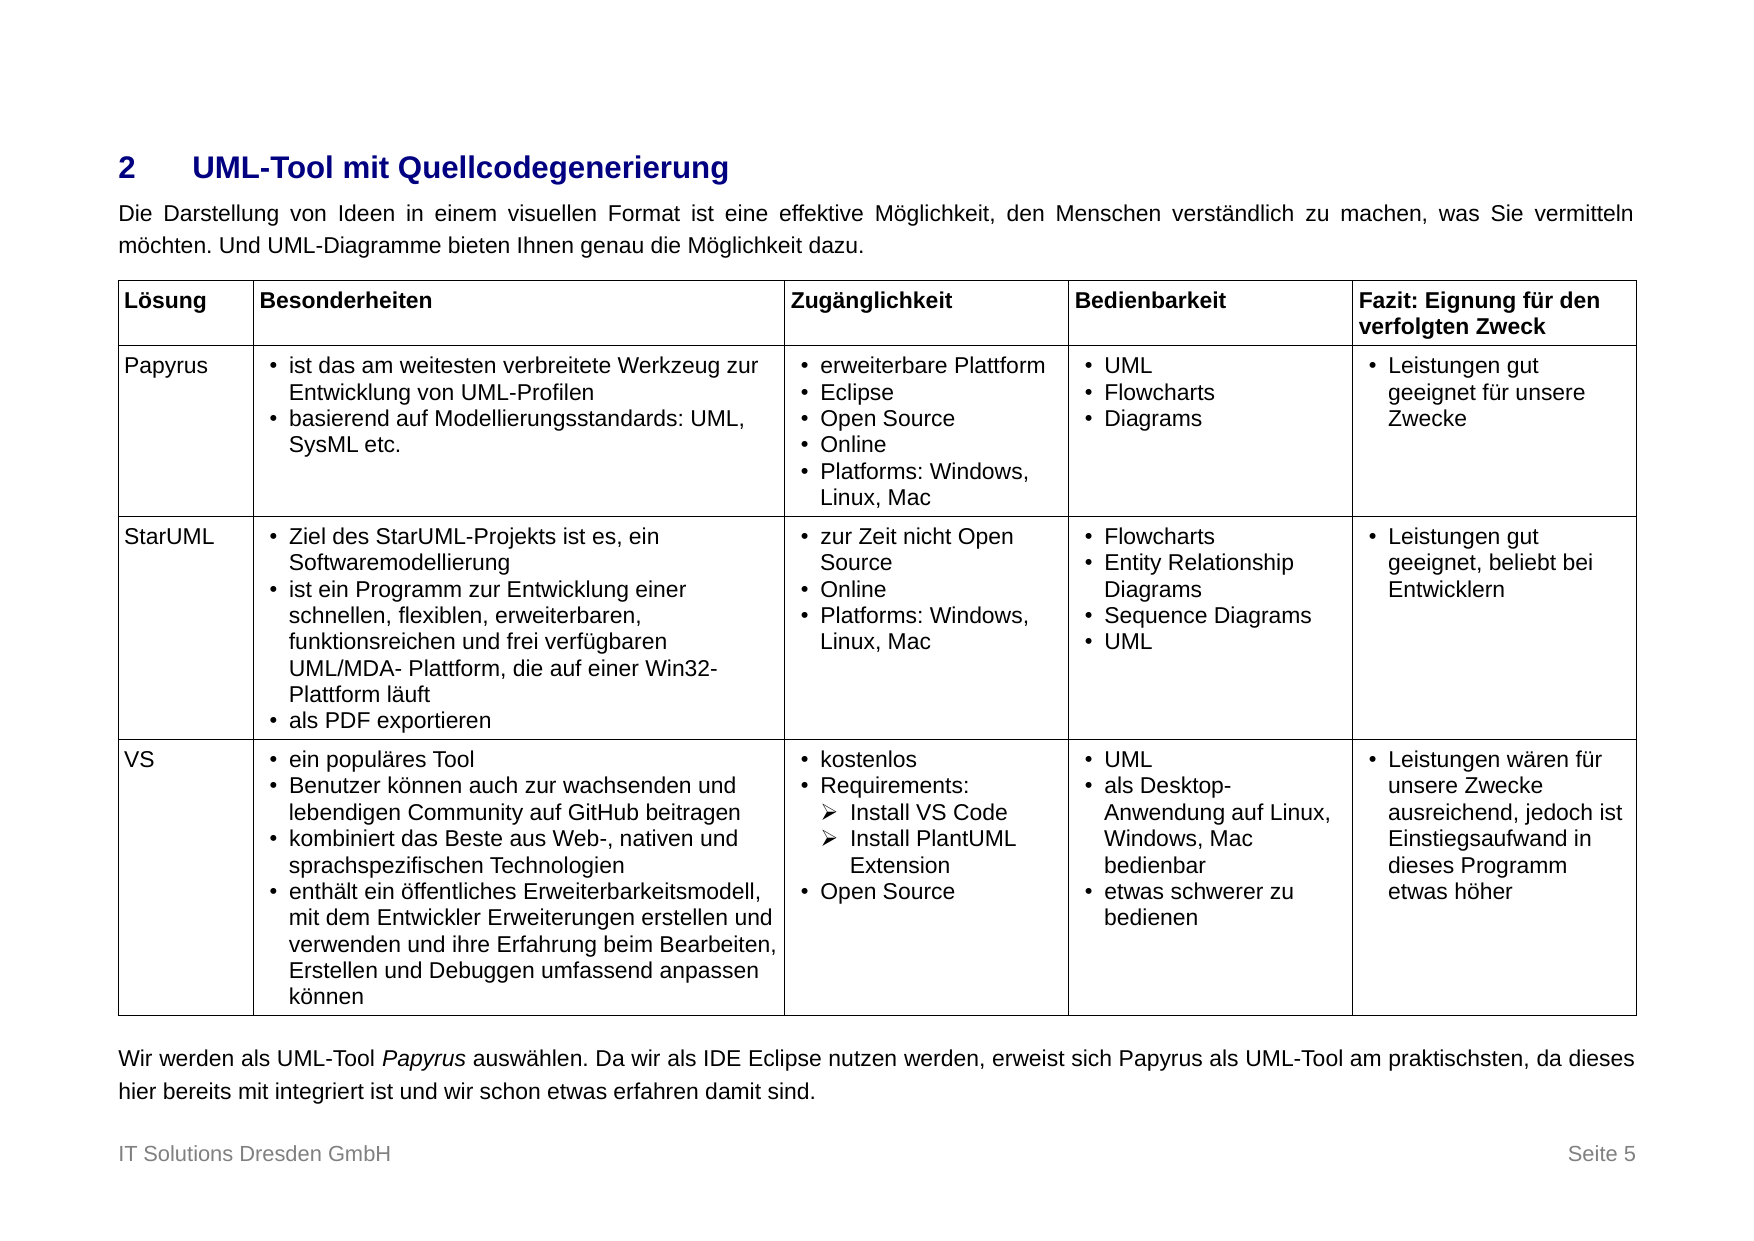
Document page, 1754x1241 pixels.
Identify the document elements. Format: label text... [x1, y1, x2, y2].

table_header Fazit: Eignung für den verfolgten Zweck [1353, 281, 1636, 345]
table_cell Leistungen gut geeignet für unsere Zwecke [1353, 346, 1636, 516]
table_header Lösung [119, 281, 253, 345]
table_cell StarUML [119, 517, 253, 739]
table_cell ein populäres Tool Benutzer können auch zur wachsenden und lebendigen Community auf GitHub beitragen kombiniert das Beste aus Web-, nativen und sprachspezifischen Technologien enthält ein öffentliches Erweiterbarkeitsmodell, mit dem Entwickler Erweiterungen erstellen und verwenden und ihre Erfahrung beim Bearbeiten, Erstellen und Debuggen umfassend anpassen können [254, 740, 784, 1015]
table_cell zur Zeit nicht Open Source Online Platforms: Windows, Linux, Mac [785, 517, 1068, 739]
table_cell erweiterbare Plattform Eclipse Open Source Online Platforms: Windows, Linux, Mac [785, 346, 1068, 516]
table_cell Leistungen gut geeignet, beliebt bei Entwicklern [1353, 517, 1636, 739]
table_header Besonderheiten [254, 281, 784, 345]
table_cell VS [119, 740, 253, 1015]
table_cell Papyrus [119, 346, 253, 516]
table_cell Ziel des StarUML-Projekts ist es, ein Softwaremodellierung ist ein Programm zur Entwicklung einer schnellen, flexiblen, erweiterbaren, funktionsreichen und frei verfügbaren UML/MDA- Plattform, die auf einer Win32- Plattform läuft als PDF exportieren [254, 517, 784, 739]
table_cell ist das am weitesten verbreitete Werkzeug zur Entwicklung von UML-Profilen basierend auf Modellierungsstandards: UML, SysML etc. [254, 346, 784, 516]
table_cell Leistungen wären für unsere Zwecke ausreichend, jedoch ist Einstiegsaufwand in dieses Programm etwas höher [1353, 740, 1636, 1015]
text Wir werden als UML-Tool Papyrus auswählen. Da wir als IDE Eclipse nutzen werden, erweist sich Papyrus als UML-Tool am praktischsten, da dieses hier bereits mit integriert ist und wir schon etwas erfahren damit sind. [118, 1045, 1636, 1104]
text Die Darstellung von Ideen in einem visuellen Format ist eine effektive Möglichkeit, den Menschen verständlich zu machen, was Sie vermitteln möchten. Und UML-Diagramme bieten Ihnen genau die Möglichkeit dazu. [118, 199, 1636, 259]
table_cell Flowcharts Entity Relationship Diagrams Sequence Diagrams UML [1069, 517, 1352, 739]
table_header Zugänglichkeit [785, 281, 1068, 345]
table_cell UML Flowcharts Diagrams [1069, 346, 1352, 516]
table_cell UML als Desktop-Anwendung auf Linux, Windows, Mac bedienbar etwas schwerer zu bedienen [1069, 740, 1352, 1015]
table_header Bedienbarkeit [1069, 281, 1352, 345]
table_cell kostenlos Requirements: Install VS Code Install PlantUML Extension Open Source [785, 740, 1068, 1015]
subtitle UML-Tool mit Quellcodegenerierung [118, 149, 1636, 185]
